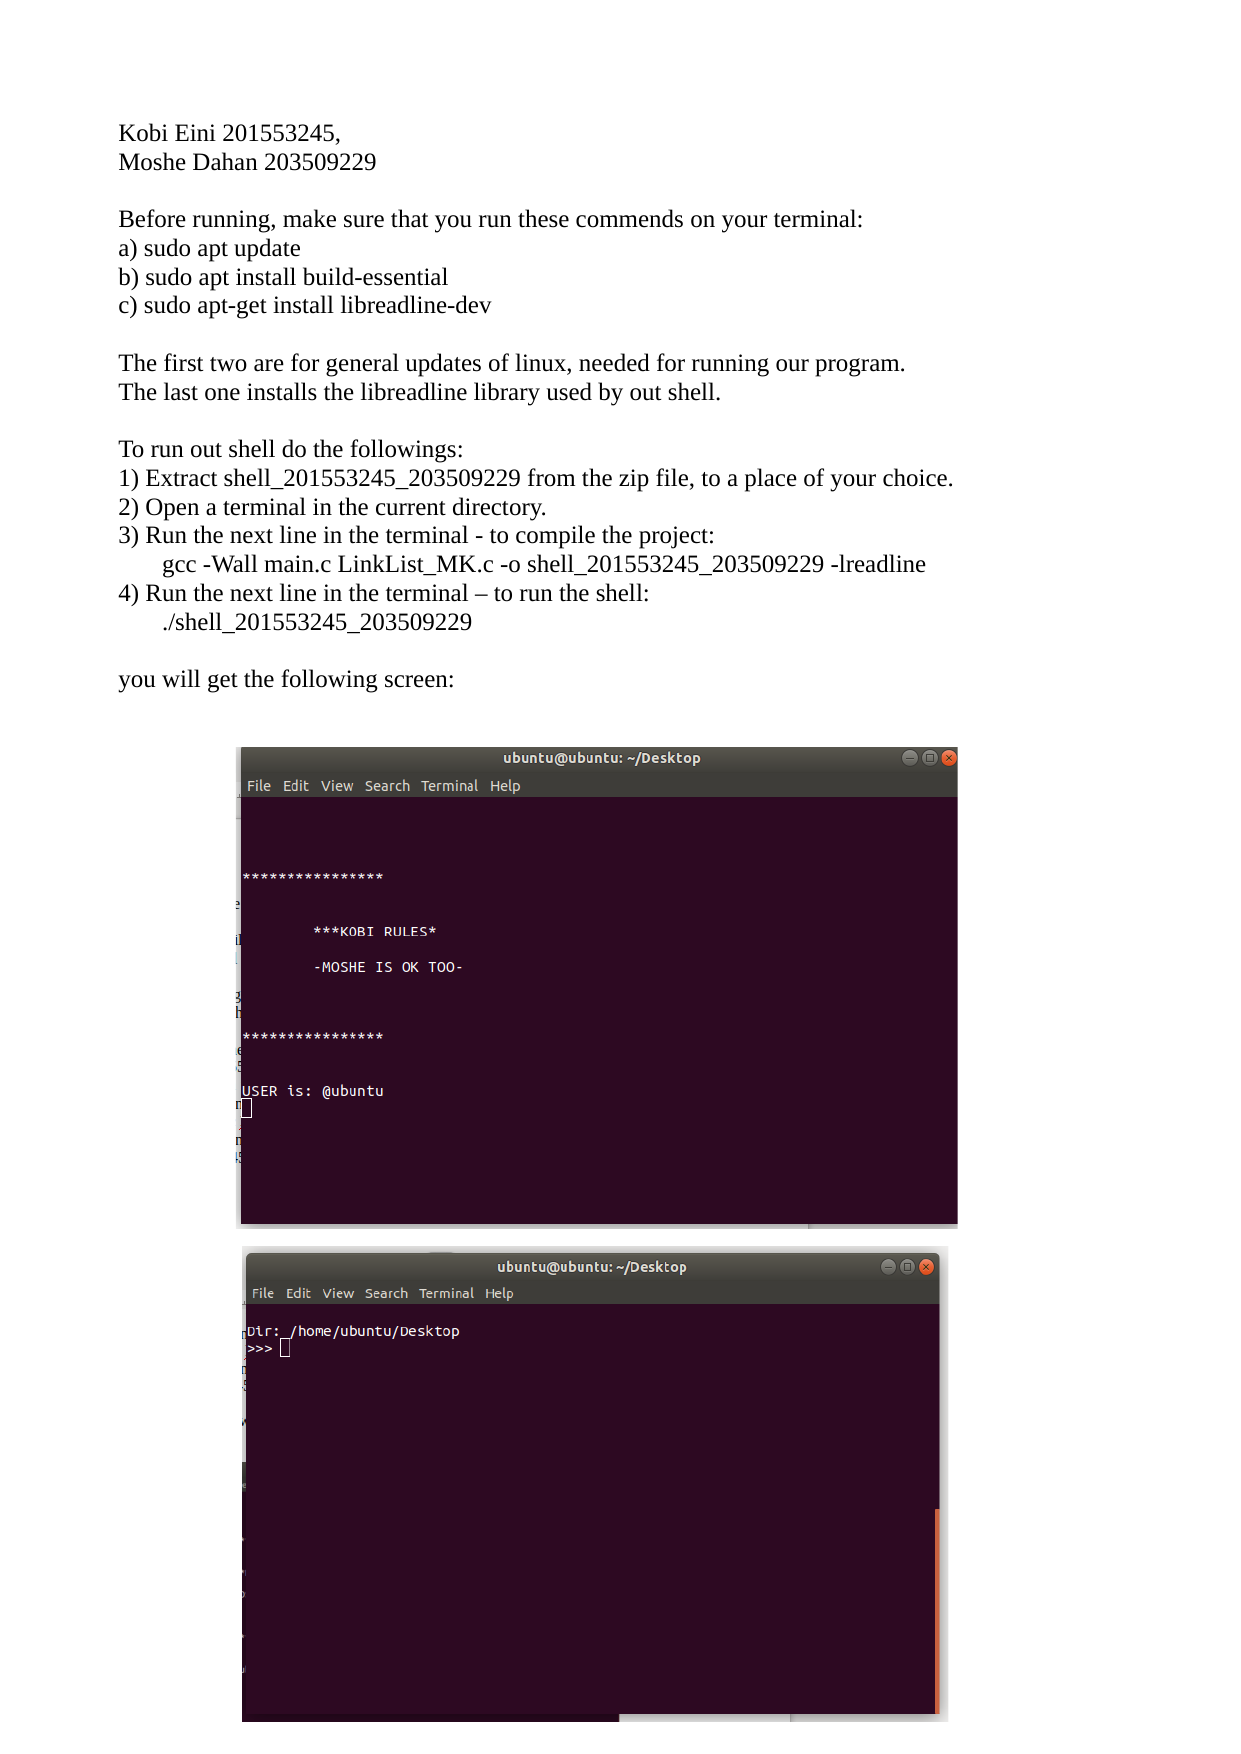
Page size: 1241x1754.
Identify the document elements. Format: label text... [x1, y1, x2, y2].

text you will get the following screen: [118, 664, 1122, 693]
text Kobi Eini 201553245, [118, 118, 1122, 147]
text Moshe Dahan 203509229 [118, 147, 1122, 176]
text Before running, make sure that you run these commends on your terminal: [118, 204, 1122, 233]
picture [524, 747, 958, 1229]
text 4) Run the next line in the terminal – to run the shell: [118, 578, 1122, 607]
picture [532, 1246, 949, 1722]
text a) sudo apt update [118, 233, 1122, 262]
text gcc -Wall main.c LinkList_MK.c -o shell_201553245_203509229 -lreadline [118, 549, 1122, 578]
text c) sudo apt-get install libreadline-dev [118, 291, 1122, 319]
text b) sudo apt install build-essential [118, 262, 1122, 291]
text ./shell_201553245_203509229 [118, 607, 1122, 636]
text 1) Extract shell_201553245_203509229 from the zip file, to a place of your choice. [118, 463, 1122, 492]
text 3) Run the next line in the terminal - to compile the project: [118, 521, 1122, 549]
text 2) Open a terminal in the current directory. [118, 492, 1122, 521]
text To run out shell do the followings: [118, 434, 1122, 463]
text The last one installs the libreadline library used by out shell. [118, 377, 1122, 406]
text The first two are for general updates of linux, needed for running our program. [118, 348, 1122, 377]
